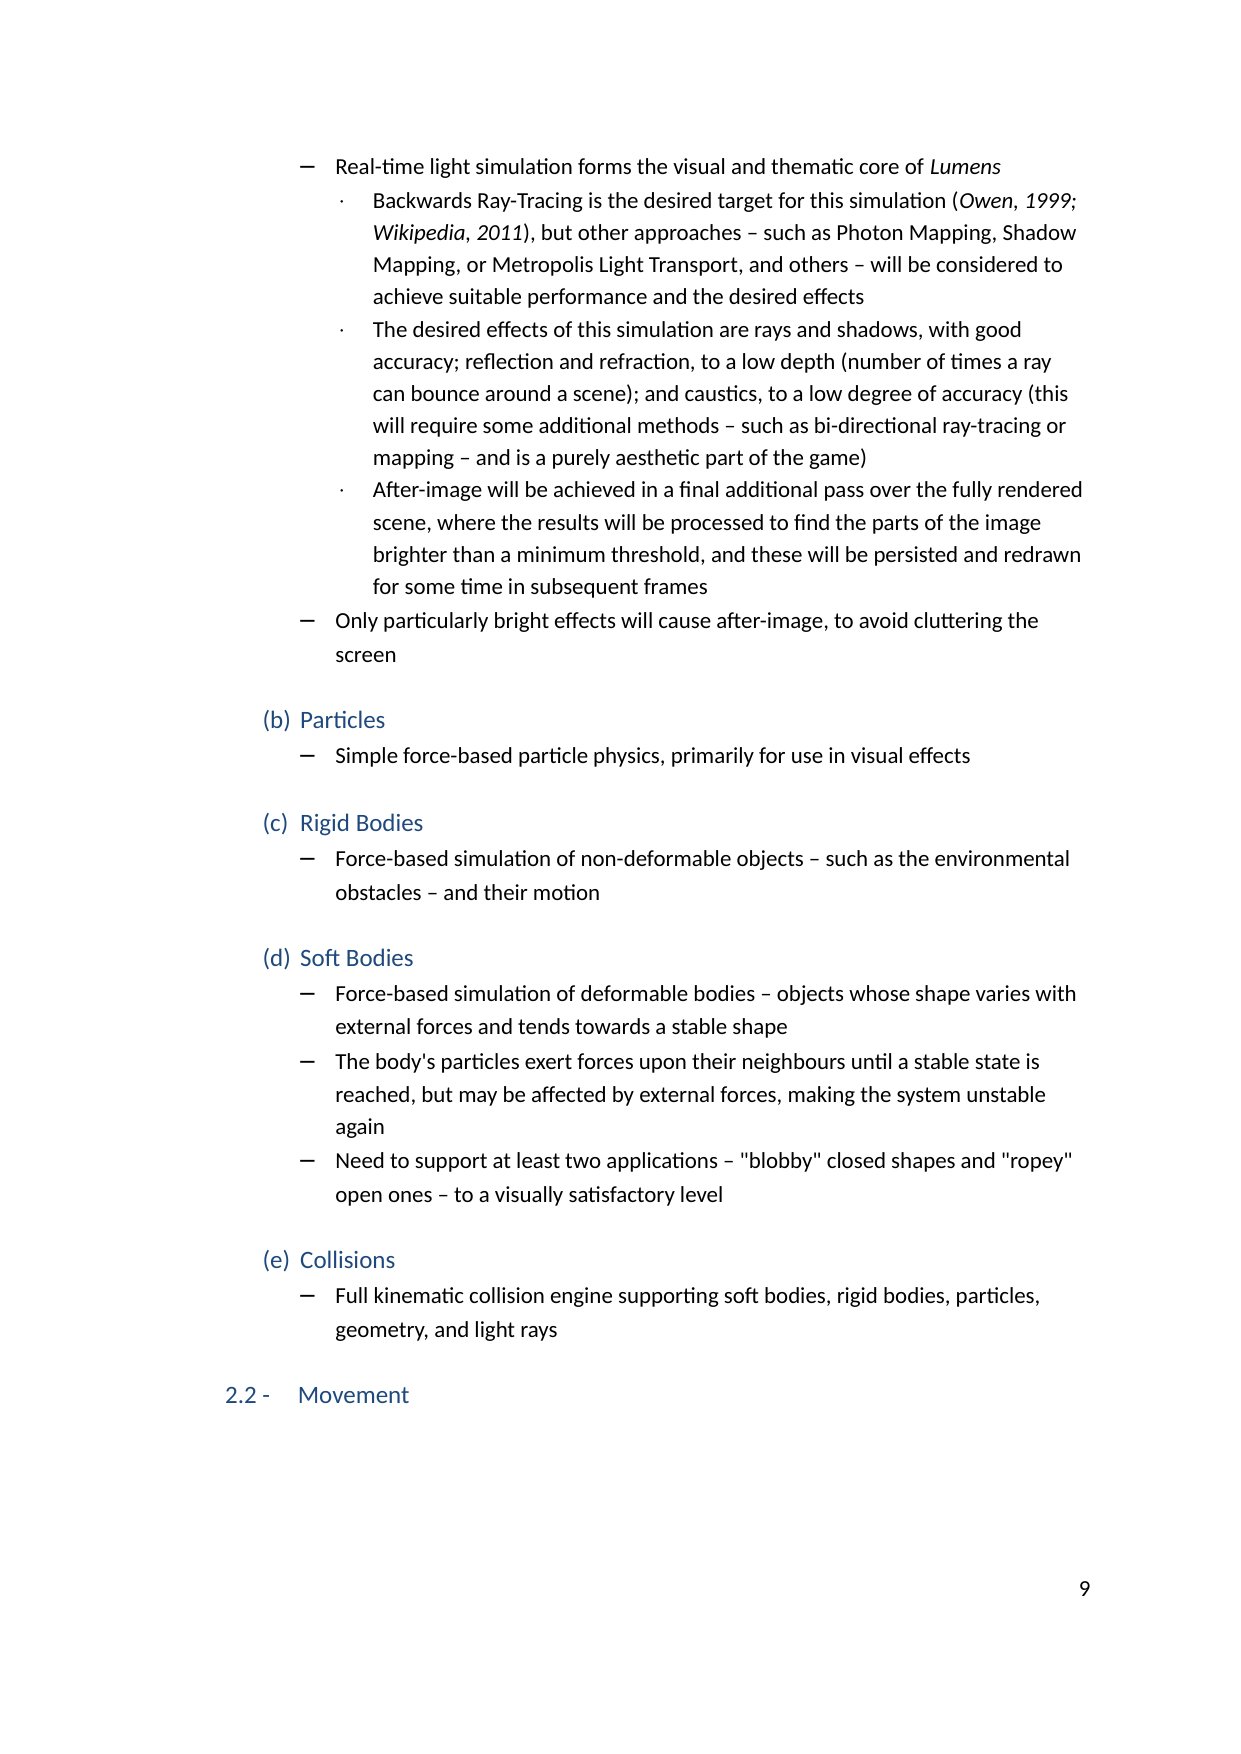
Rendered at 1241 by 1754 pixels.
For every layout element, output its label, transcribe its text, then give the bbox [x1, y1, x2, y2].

list Movement [225, 1379, 1090, 1409]
subtitle Only particularly bright effects will cause after-image, to avoid cluttering the screen [298, 604, 1090, 668]
list Collisions [262, 1244, 1090, 1275]
list Rigid Bodies [262, 807, 1090, 838]
subtitle Force-based simulation of deformable bodies – objects whose shape varies with external forces and tends towards a stable shape [298, 977, 1090, 1041]
subtitle Real-time light simulation forms the visual and thematic core of Lumens [298, 150, 1090, 181]
subtitle Force-based simulation of non-deformable objects – such as the environmental obstacles – and their motion [298, 842, 1090, 906]
subtitle After-image will be achieved in a final additional pass over the fully rendered scene, where the results will be processed to find the parts of the image brighter than a minimum threshold, and these will be persisted and redrawn for some time in subsequent frames [335, 476, 1090, 600]
list Particles [262, 704, 1090, 735]
subtitle Backwards Ray-Tracing is the desired target for this simulation (Owen, 1999; Wikipedia, 2011), but other approaches – such as Photon Mapping, Shadow Mapping, or Metropolis Light Transport, and others – will be considered to achieve suitable performance and the desired effects [335, 186, 1090, 311]
subtitle Full kinematic collision engine supporting soft bodies, rigid bodies, particles, geometry, and light rays [298, 1279, 1090, 1343]
subtitle The body's particles exert forces upon their neighbours until a stable state is reached, but may be affected by external forces, making the system unstable again [298, 1045, 1090, 1140]
subtitle Simple force-based particle physics, primarily for use in visual effects [298, 739, 1090, 770]
subtitle The desired effects of this simulation are rays and shadows, with good accuracy; reflection and refraction, to a low depth (number of times a ray can bounce around a scene); and caustics, to a low degree of accuracy (this will require some additional methods – such as bi-directional ray-tracing or mapping – and is a purely aesthetic part of the game) [335, 315, 1090, 471]
subtitle Need to support at least two applications – "blobby" closed shapes and "ropey" open ones – to a visually satisfactory level [298, 1144, 1090, 1208]
list Soft Bodies [262, 942, 1090, 973]
